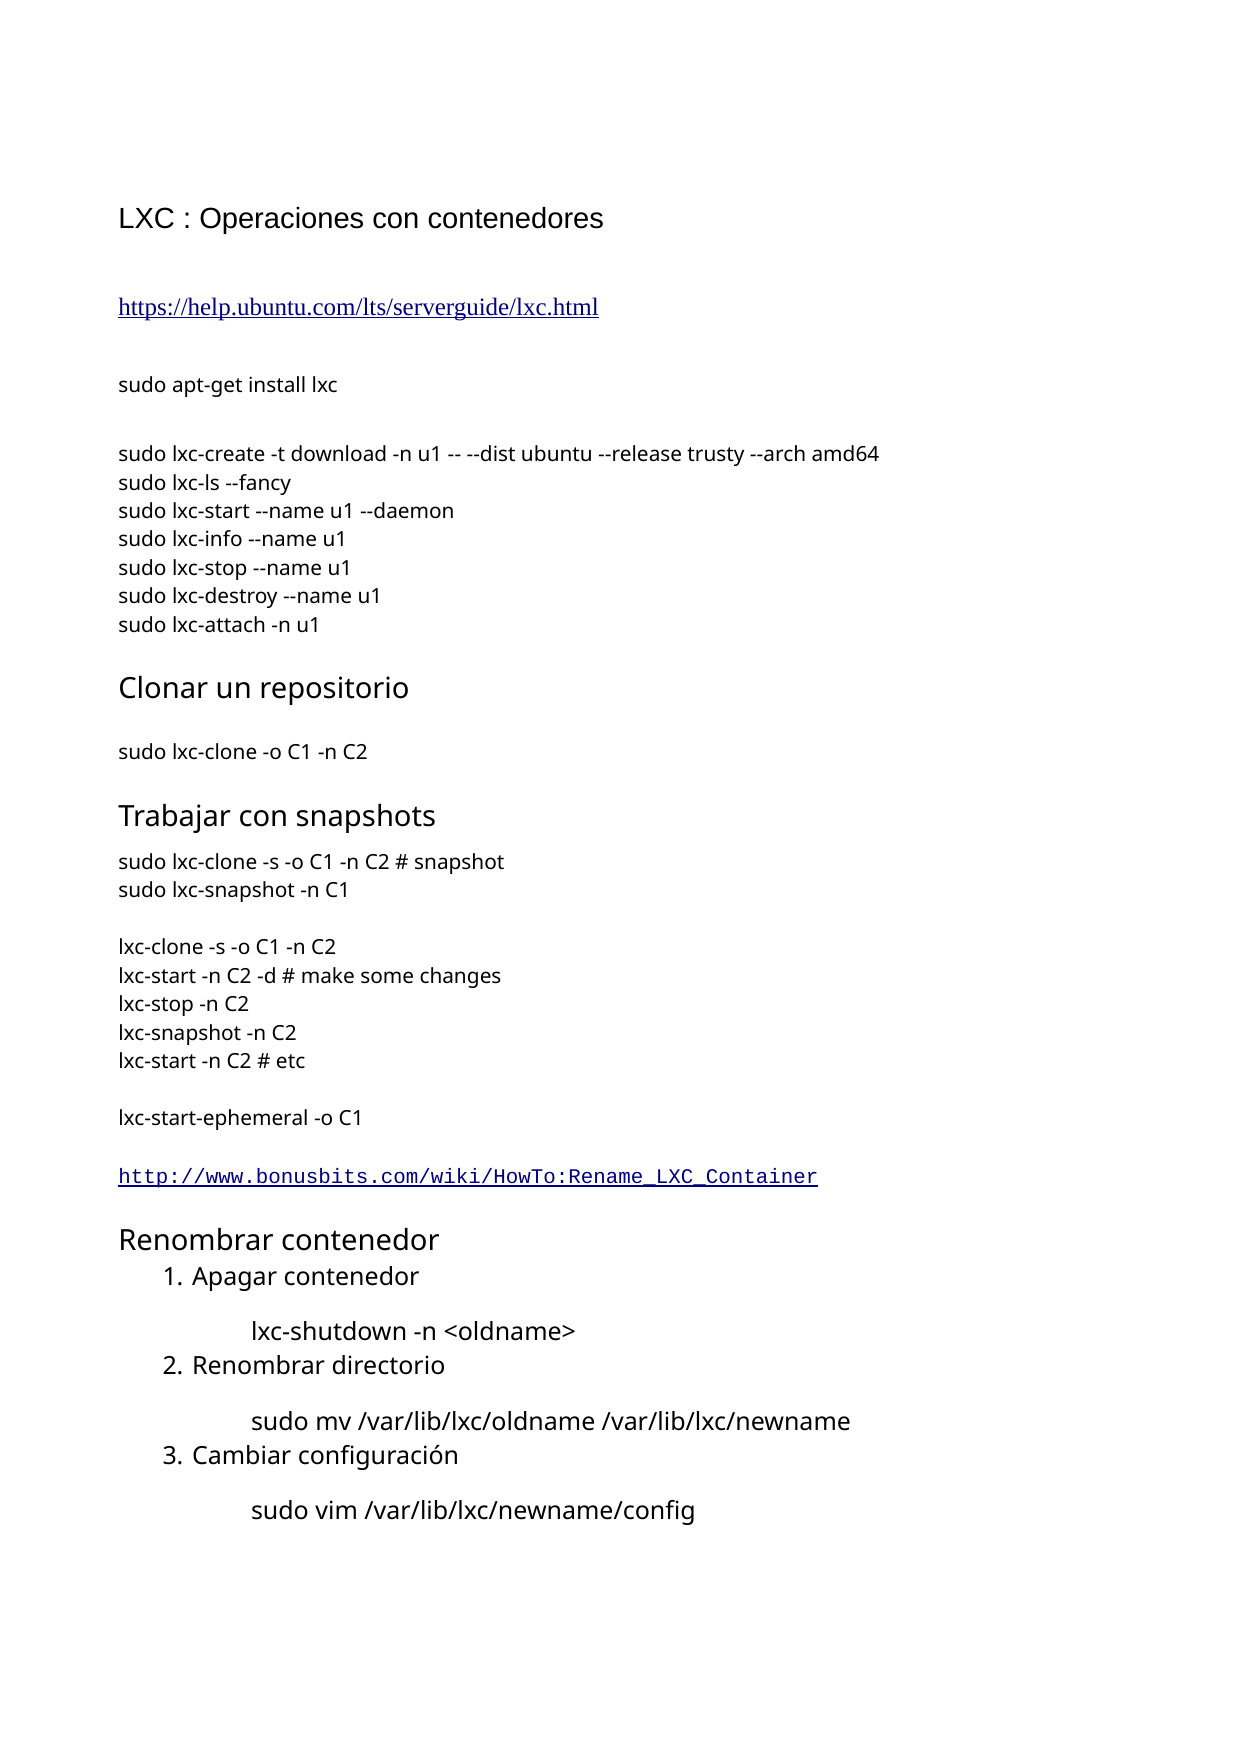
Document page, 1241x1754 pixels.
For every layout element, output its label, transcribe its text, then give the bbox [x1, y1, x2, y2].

text sudo lxc-snapshot -n C1 [118, 875, 1122, 904]
list sudo vim /var/lib/lxc/newname/config [221, 1493, 1122, 1527]
subtitle Clonar un repositorio [118, 668, 1122, 707]
text sudo lxc-ls --fancy [118, 468, 1122, 496]
text lxc-stop -n C2 [118, 989, 1122, 1018]
text lxc-start-ephemeral -o C1 [118, 1103, 1122, 1131]
list sudo mv /var/lib/lxc/oldname /var/lib/lxc/newname [221, 1403, 1122, 1437]
text lxc-snapshot -n C2 [118, 1018, 1122, 1046]
text https://help.ubuntu.com/lts/serverguide/lxc.html [118, 288, 1122, 322]
list Renombrar directorio [162, 1348, 1122, 1382]
text lxc-clone -s -o C1 -n C2 [118, 932, 1122, 961]
list lxc-shutdown -n <oldname> [221, 1314, 1122, 1348]
text sudo lxc-stop --name u1 [118, 553, 1122, 581]
subtitle Renombrar contenedor [118, 1219, 1122, 1258]
text sudo apt-get install lxc [118, 370, 1122, 398]
text sudo lxc-info --name u1 [118, 524, 1122, 553]
list Apagar contenedor [162, 1258, 1122, 1293]
text sudo lxc-destroy --name u1 sudo lxc-attach -n u1 [118, 581, 1122, 638]
list Cambiar configuración [162, 1437, 1122, 1472]
text http://www.bonusbits.com/wiki/HowTo:Rename_LXC_Container [118, 1161, 1122, 1189]
subtitle Trabajar con snapshots [118, 795, 1122, 834]
text sudo lxc-clone -o C1 -n C2 [118, 737, 1122, 765]
text lxc-start -n C2 # etc [118, 1046, 1122, 1074]
text sudo lxc-start --name u1 --daemon [118, 496, 1122, 524]
text sudo lxc-clone -s -o C1 -n C2 # snapshot [118, 847, 1122, 875]
text lxc-start -n C2 -d # make some changes [118, 961, 1122, 989]
subtitle LXC : Operaciones con contenedores [118, 201, 1122, 235]
text sudo lxc-create -t download -n u1 -- --dist ubuntu --release trusty --arch amd64 [118, 439, 1122, 468]
